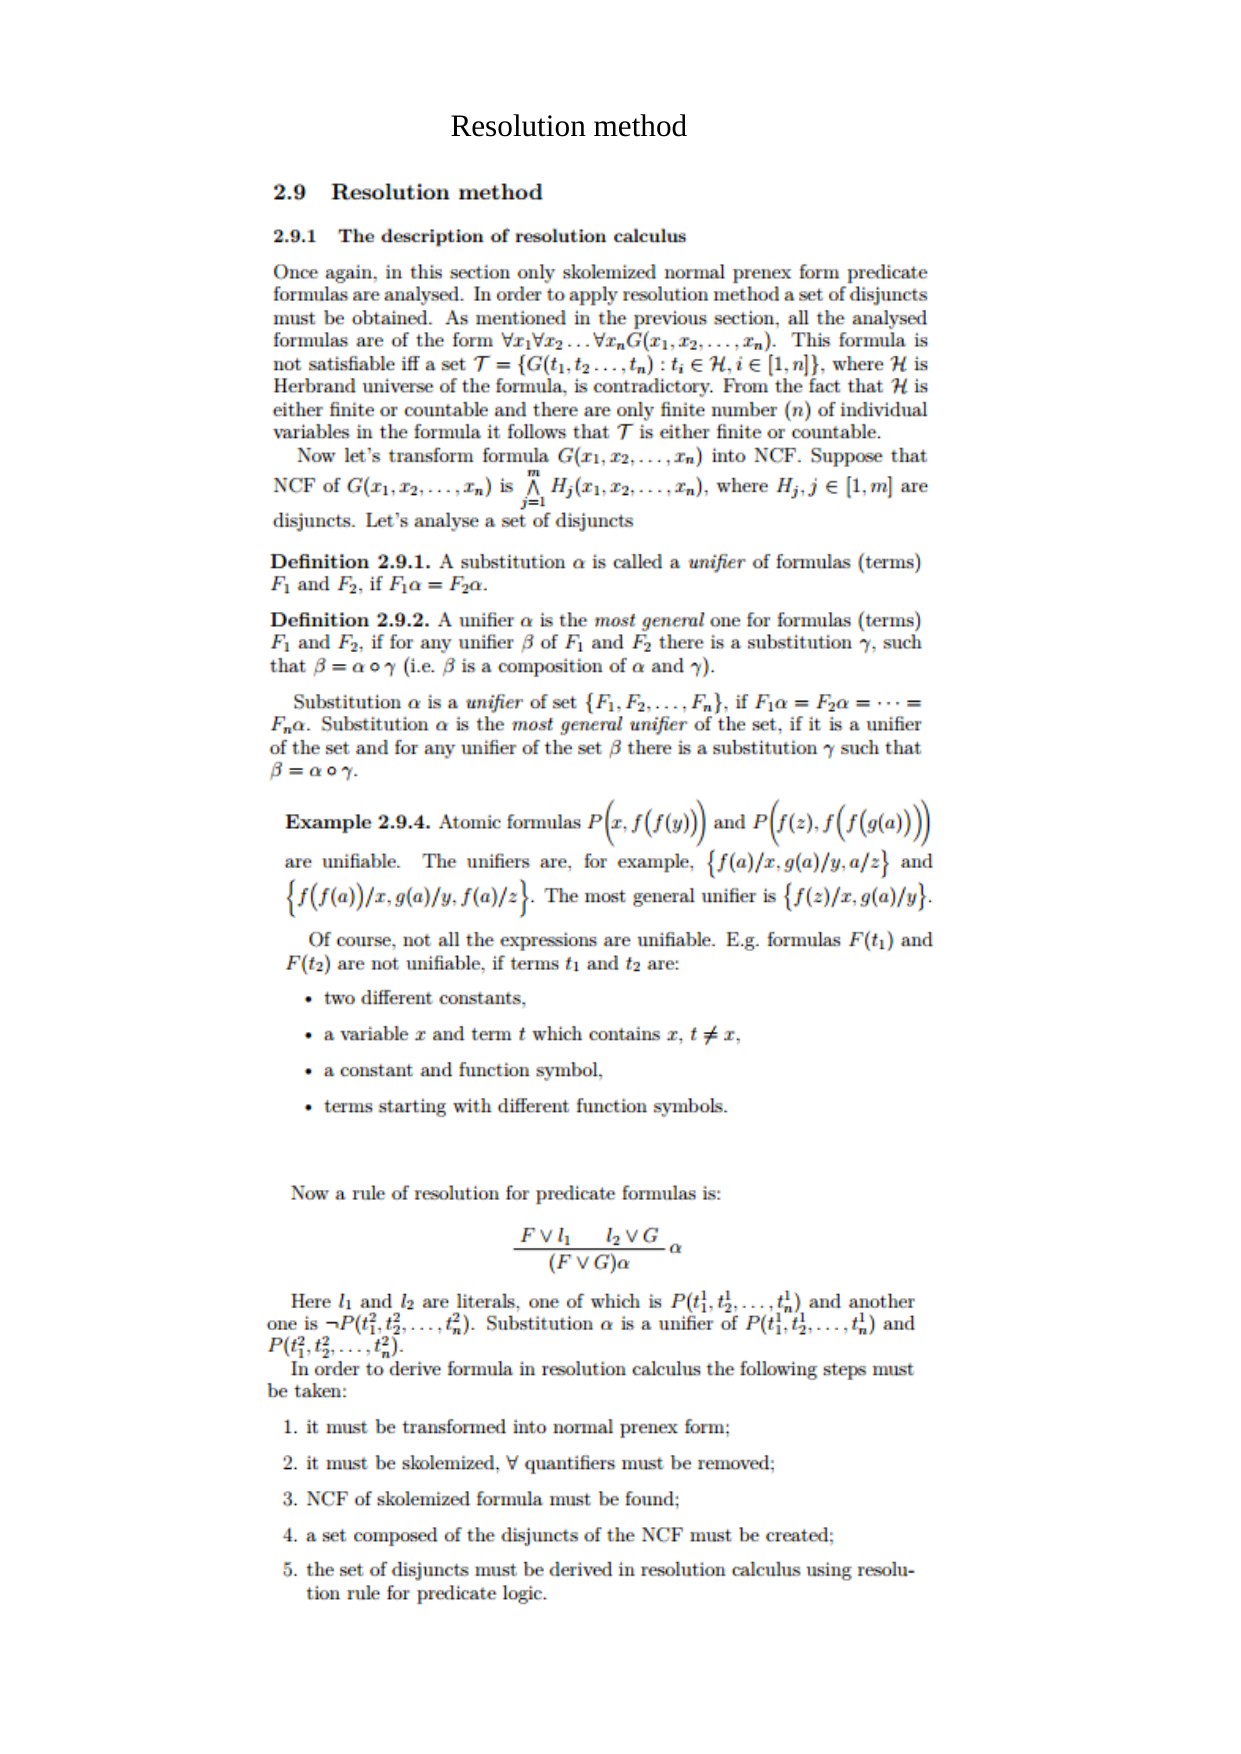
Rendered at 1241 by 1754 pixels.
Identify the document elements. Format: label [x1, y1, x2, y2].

picture [245, 1157, 939, 1606]
picture [265, 176, 975, 1133]
